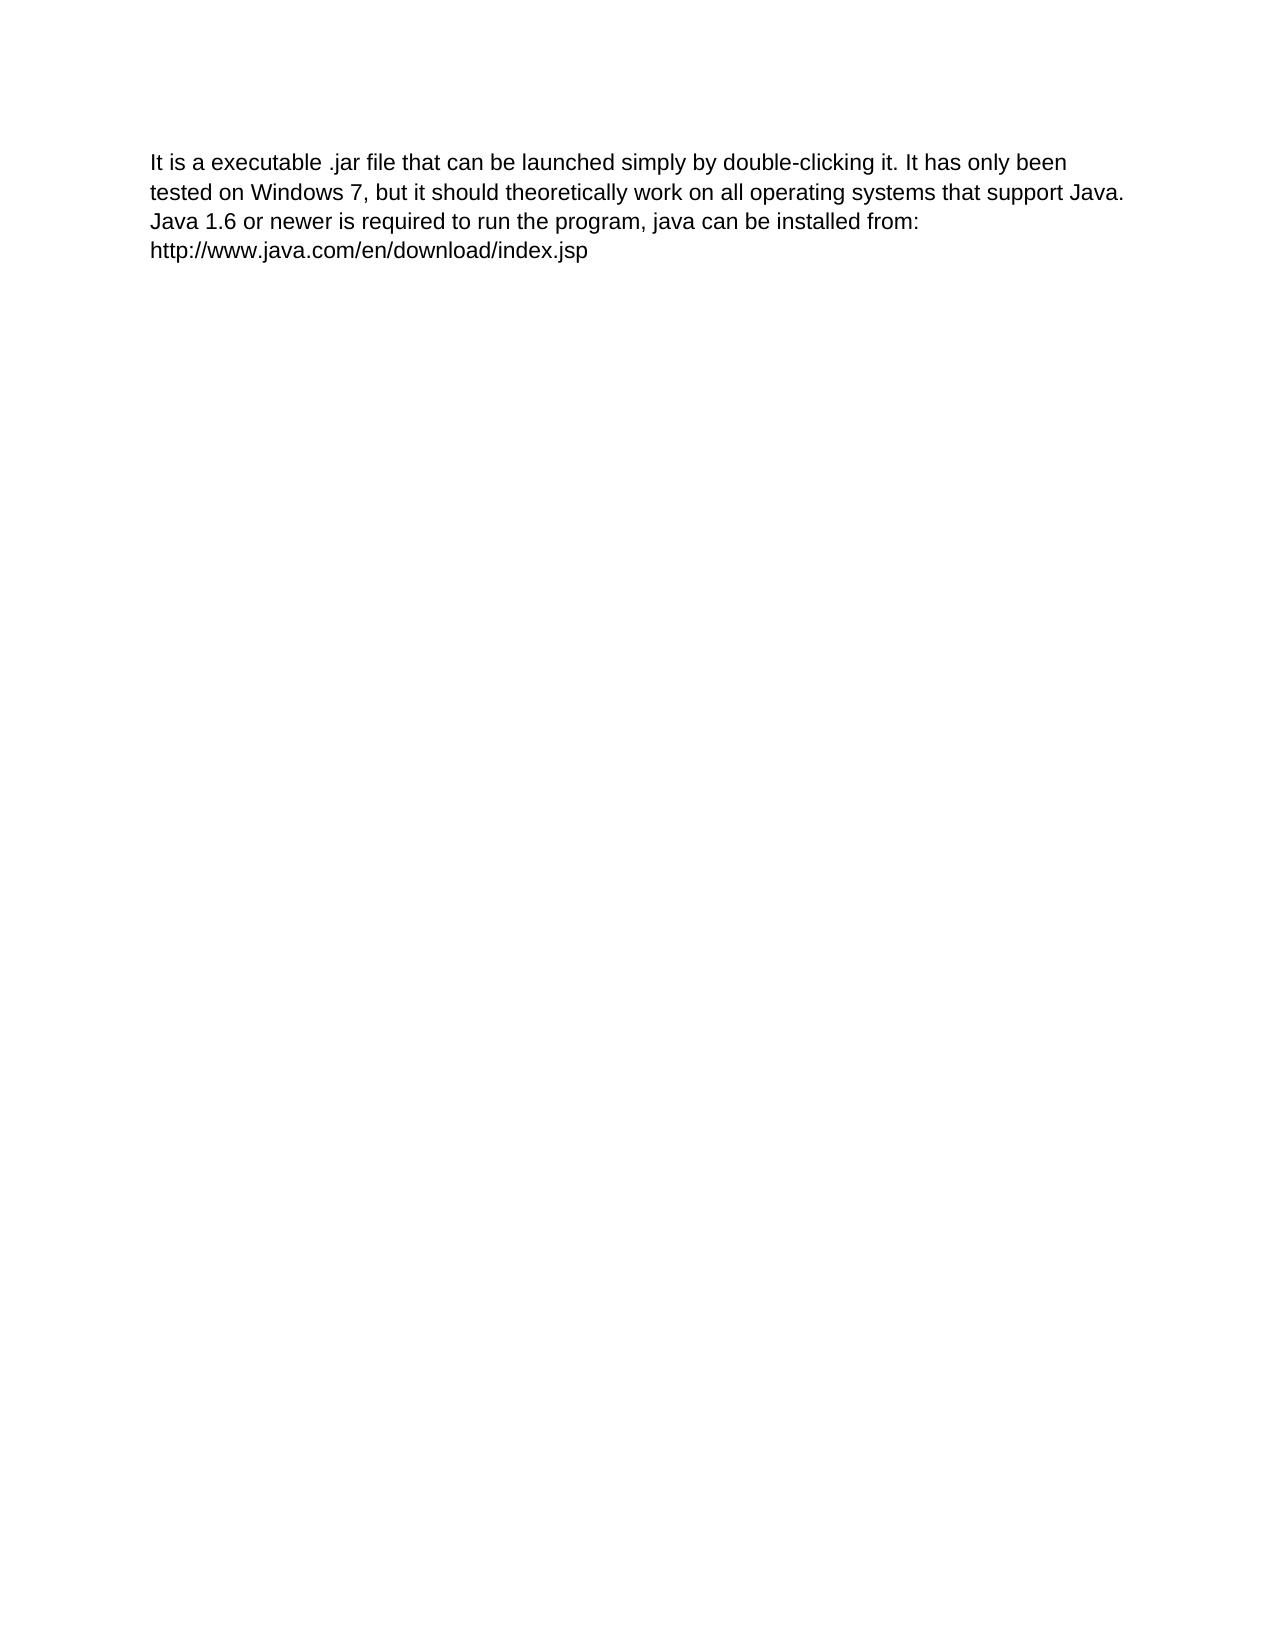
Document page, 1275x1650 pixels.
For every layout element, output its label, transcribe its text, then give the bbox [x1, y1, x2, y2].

text It is a executable .jar file that can be launched simply by double-clicking it. It has only been tested on Windows 7, but it should theoretically work on all operating systems that support Java. [150, 150, 1125, 205]
text Java 1.6 or newer is required to run the program, java can be installed from: [150, 209, 1125, 234]
text http://www.java.com/en/download/index.jsp [150, 238, 1125, 264]
